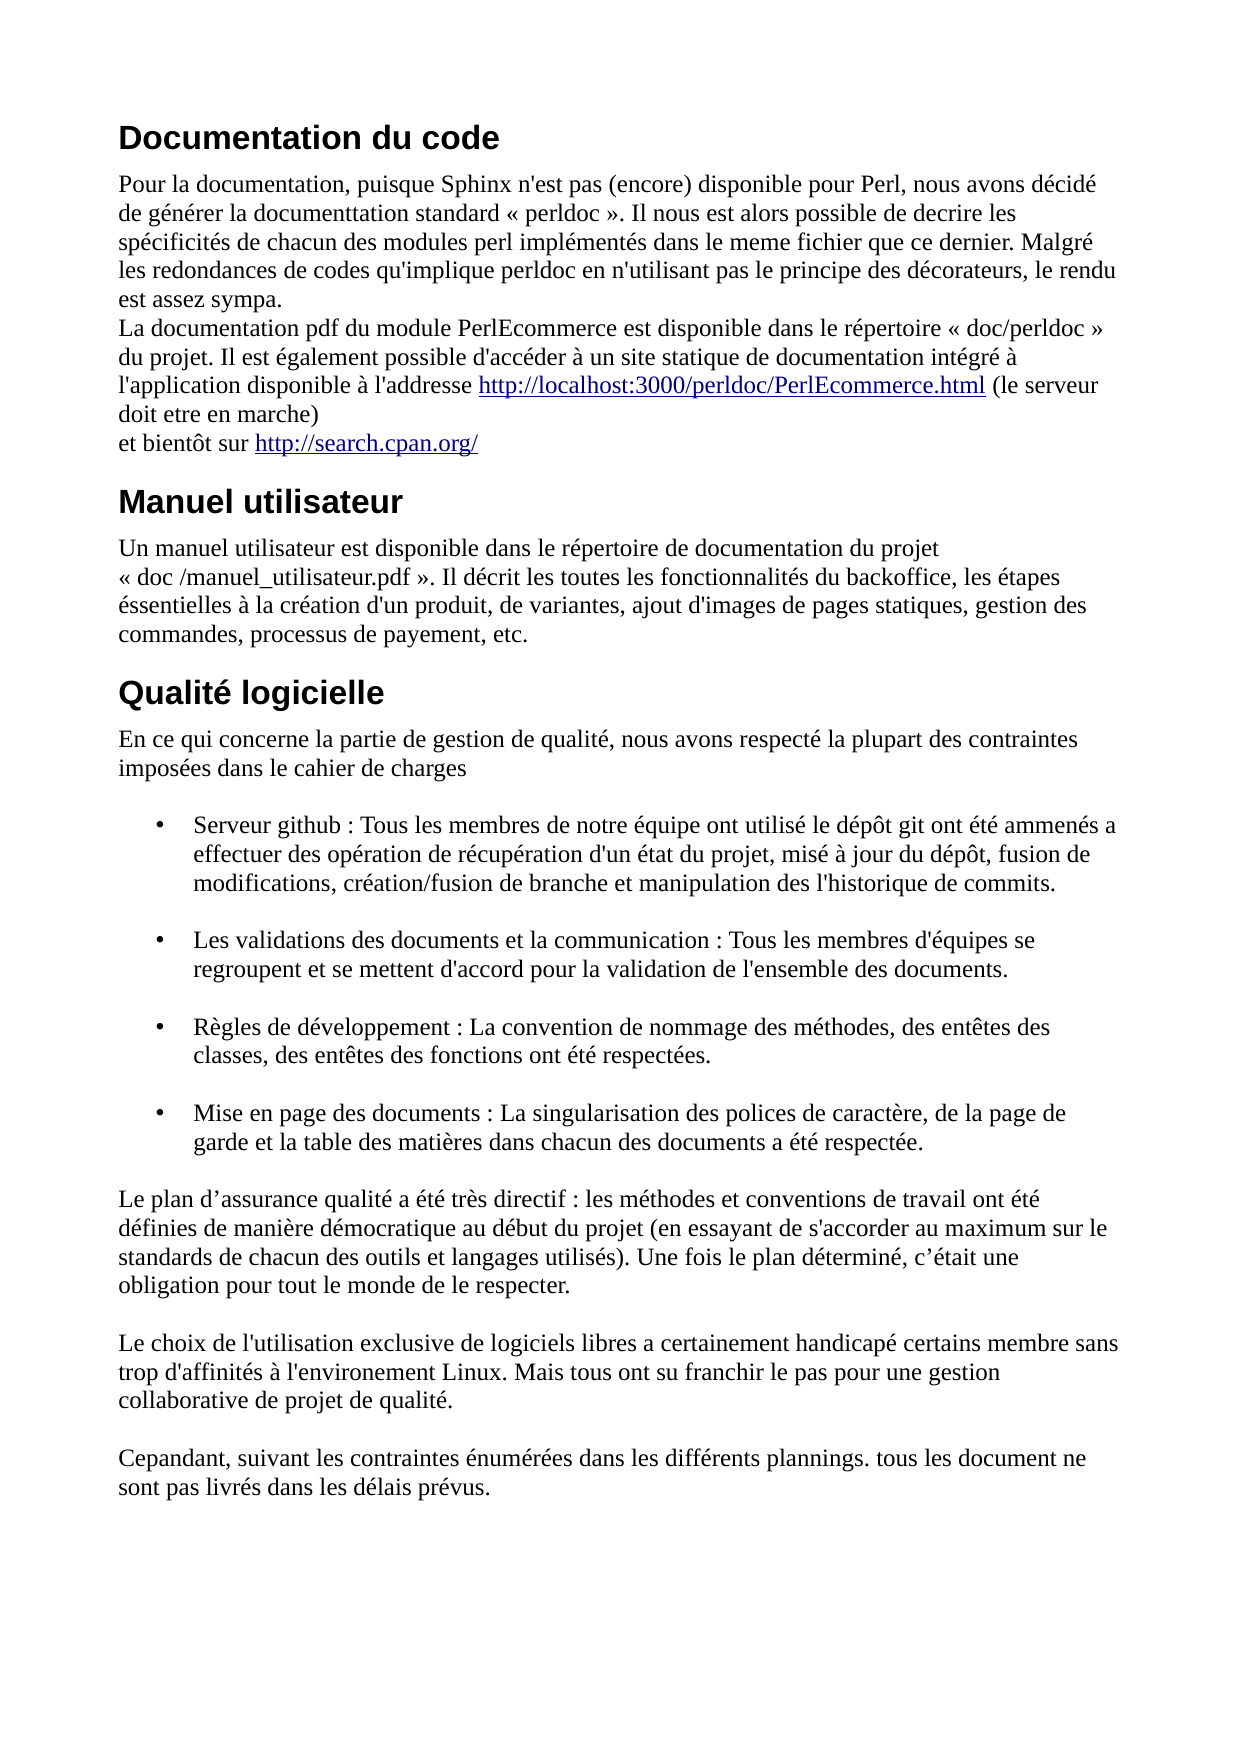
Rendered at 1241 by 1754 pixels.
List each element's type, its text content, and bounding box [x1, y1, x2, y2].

text Le choix de l'utilisation exclusive de logiciels libres a certainement handicapé certains membre sans trop d'affinités à l'environement Linux. Mais tous ont su franchir le pas pour une gestion collaborative de projet de qualité. [118, 1328, 1122, 1414]
text En ce qui concerne la partie de gestion de qualité, nous avons respecté la plupart des contraintes imposées dans le cahier de charges [118, 724, 1122, 782]
text et bientôt sur http://search.cpan.org/ [118, 428, 1122, 457]
list Les validations des documents et la communication : Tous les membres d'équipes se regroupent et se mettent d'accord pour la validation de l'ensemble des documents. [156, 925, 1122, 983]
text Cepandant, suivant les contraintes énumérées dans les différents plannings. tous les document ne sont pas livrés dans les délais prévus. [118, 1443, 1122, 1500]
list Règles de développement : La convention de nommage des méthodes, des entêtes des classes, des entêtes des fonctions ont été respectées. [156, 1012, 1122, 1069]
text La documentation pdf du module PerlEcommerce est disponible dans le répertoire « doc/perldoc » du projet. Il est également possible d'accéder à un site statique de documentation intégré à l'application disponible à l'addresse http://localhost:3000/perldoc/PerlEcommerce.html (le serveur doit etre en marche) [118, 313, 1122, 428]
subtitle Qualité logicielle [118, 673, 1122, 712]
list Serveur github : Tous les membres de notre équipe ont utilisé le dépôt git ont été ammenés a effectuer des opération de récupération d'un état du projet, misé à jour du dépôt, fusion de modifications, création/fusion de branche et manipulation des l'historique de commits. [156, 810, 1122, 897]
subtitle Manuel utilisateur [118, 482, 1122, 520]
text Le plan d’assurance qualité a été très directif : les méthodes et conventions de travail ont été définies de manière démocratique au début du projet (en essayant de s'accorder au maximum sur le standards de chacun des outils et langages utilisés). Une fois le plan déterminé, c’était une obligation pour tout le monde de le respecter. [118, 1184, 1122, 1299]
list Mise en page des documents : La singularisation des polices de caractère, de la page de garde et la table des matières dans chacun des documents a été respectée. [156, 1098, 1122, 1155]
text Un manuel utilisateur est disponible dans le répertoire de documentation du projet « doc /manuel_utilisateur.pdf ». Il décrit les toutes les fonctionnalités du backoffice, les étapes éssentielles à la création d'un produit, de variantes, ajout d'images de pages statiques, gestion des commandes, processus de payement, etc. [118, 533, 1122, 648]
subtitle Documentation du code [118, 118, 1122, 157]
text Pour la documentation, puisque Sphinx n'est pas (encore) disponible pour Perl, nous avons décidé de générer la documenttation standard « perldoc ». Il nous est alors possible de decrire les spécificités de chacun des modules perl implémentés dans le meme fichier que ce dernier. Malgré les redondances de codes qu'implique perldoc en n'utilisant pas le principe des décorateurs, le rendu est assez sympa. [118, 169, 1122, 313]
